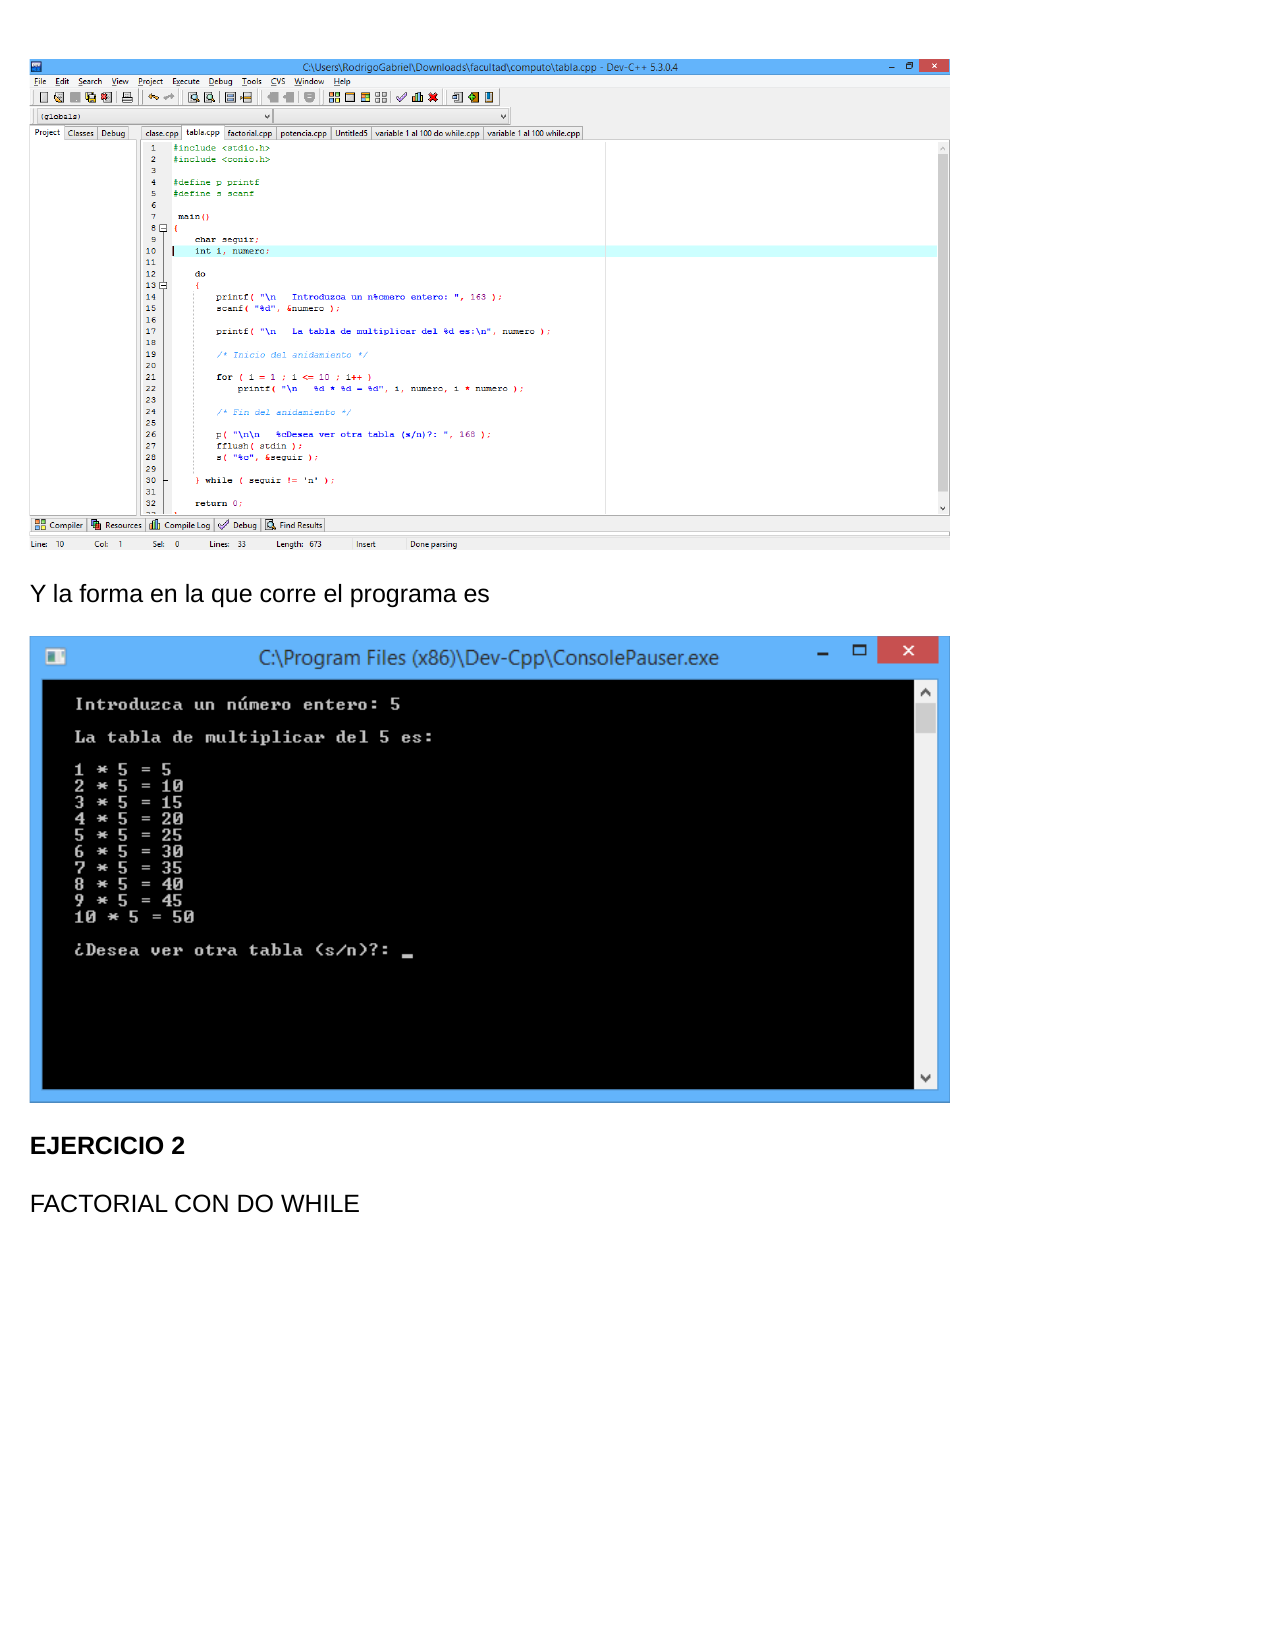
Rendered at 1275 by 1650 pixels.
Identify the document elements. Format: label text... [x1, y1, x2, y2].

text Y la forma en la que corre el programa es [29, 578, 1205, 607]
text FACTORIAL CON DO WHILE [29, 1189, 1205, 1217]
text EJERCICIO 2 [29, 1131, 1205, 1160]
